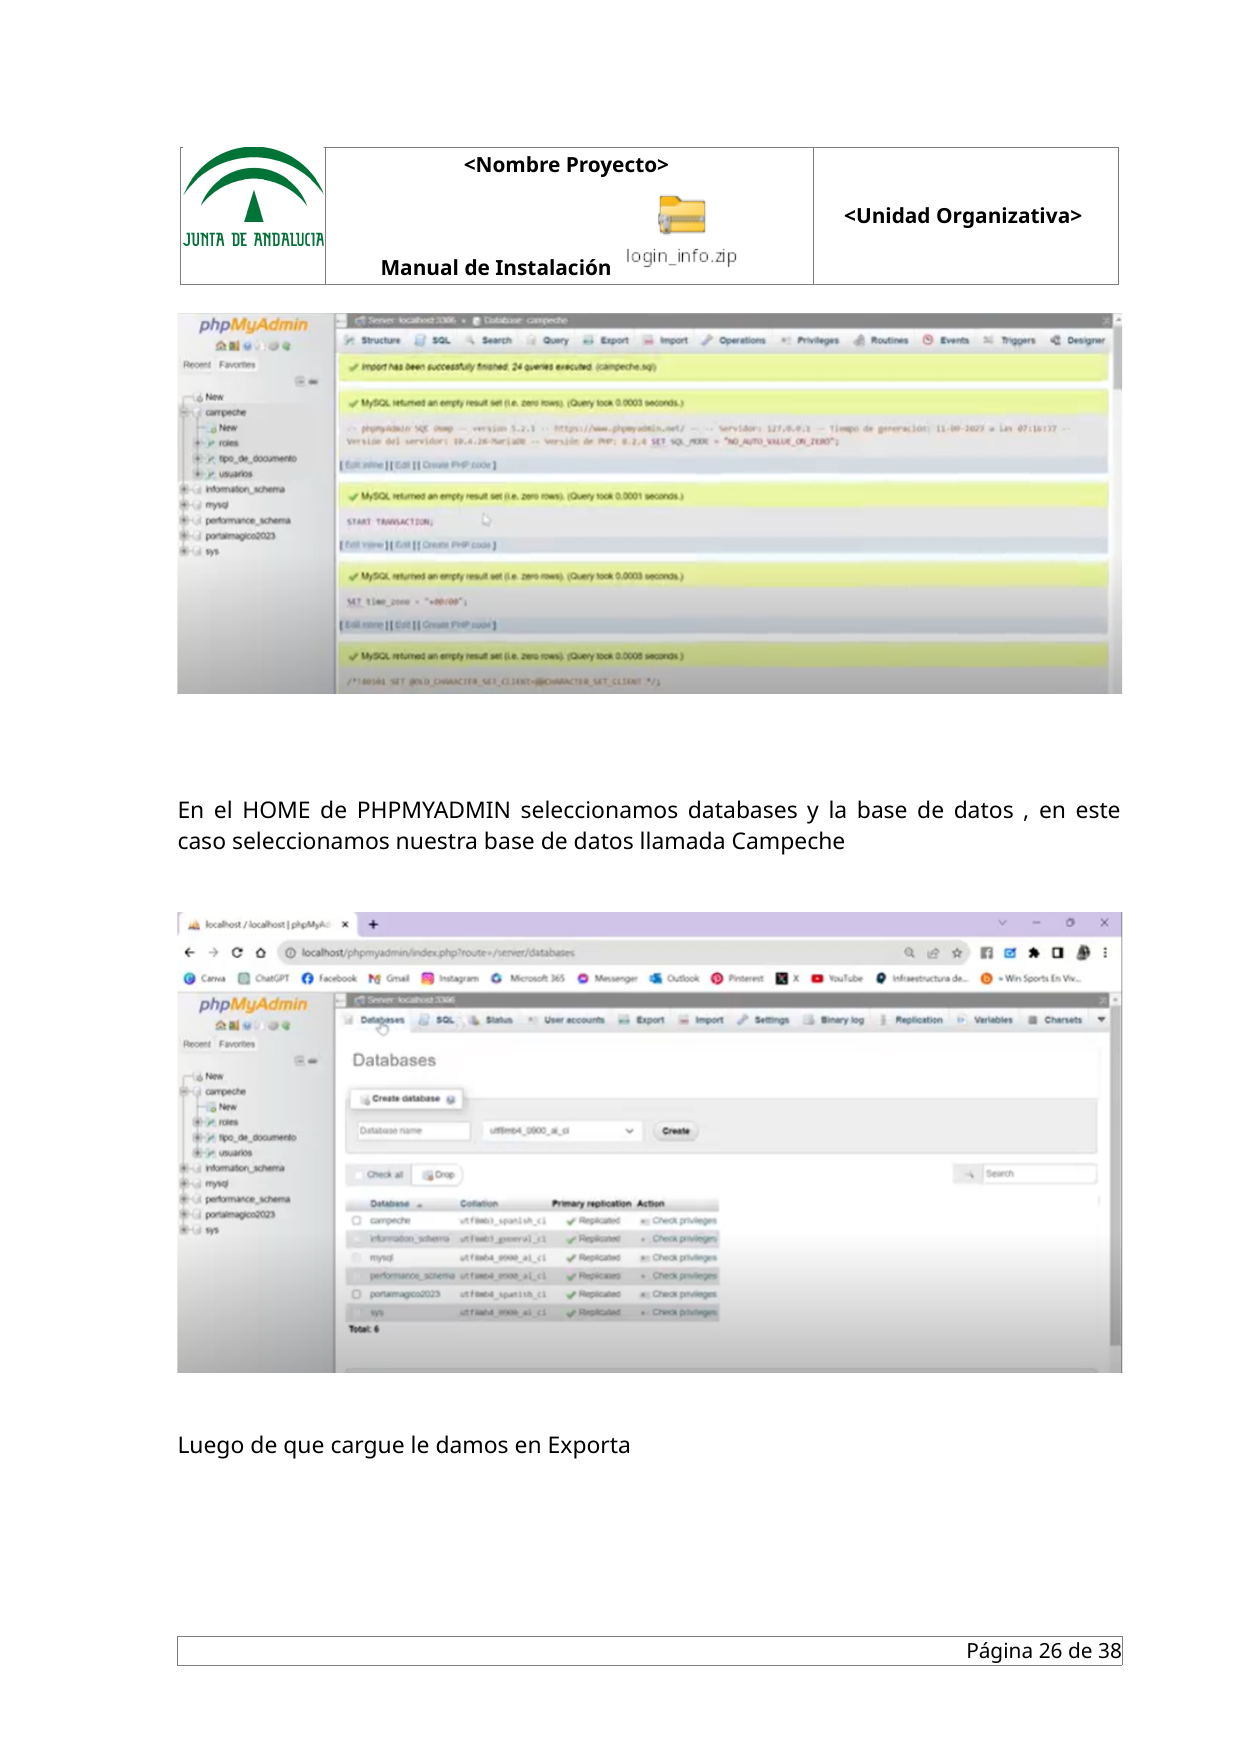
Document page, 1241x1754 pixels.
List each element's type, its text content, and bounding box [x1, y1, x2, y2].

text En el HOME de PHPMYADMIN seleccionamos databases y la base de datos , en este caso seleccionamos nuestra base de datos llamada Campeche [177, 794, 1122, 856]
text Luego de que cargue le damos en Exporta [177, 1429, 1122, 1460]
